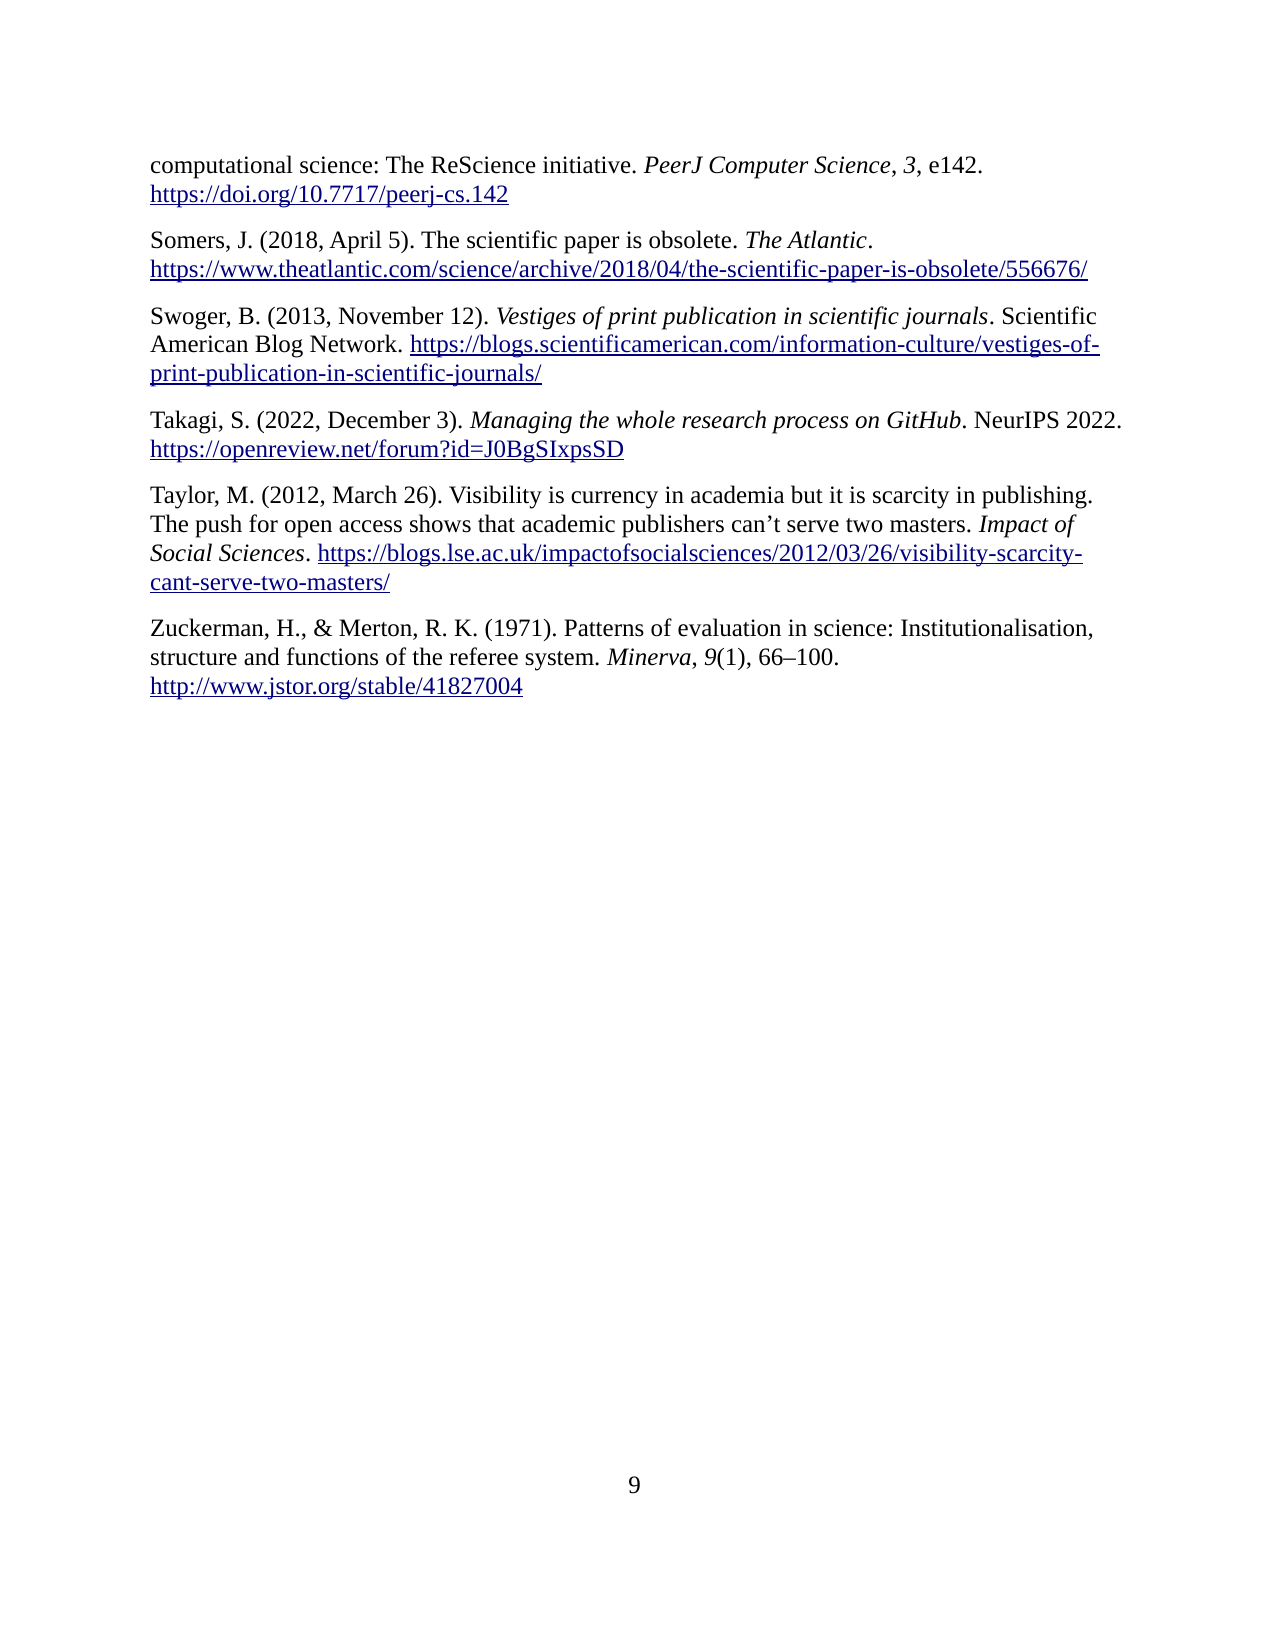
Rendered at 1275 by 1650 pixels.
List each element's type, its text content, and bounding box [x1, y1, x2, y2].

text Taylor, M. (2012, March 26). Visibility is currency in academia but it is scarcity in publishing. The push for open access shows that academic publishers can’t serve two masters. Impact of Social Sciences. https://blogs.lse.ac.uk/impactofsocialsciences/2012/03/26/visibility-scarcity-cant-serve-two-masters/ [150, 480, 1125, 595]
text Swoger, B. (2013, November 12). Vestiges of print publication in scientific journals. Scientific American Blog Network. https://blogs.scientificamerican.com/information-culture/vestiges-of-print-publication-in-scientific-journals/ [150, 301, 1125, 387]
text computational science: The ReScience initiative. PeerJ Computer Science, 3, e142. https://doi.org/10.7717/peerj-cs.142 [150, 150, 1125, 207]
text Takagi, S. (2022, December 3). Managing the whole research process on GitHub. NeurIPS 2022. https://openreview.net/forum?id=J0BgSIxpsSD [150, 405, 1125, 462]
text Zuckerman, H., & Merton, R. K. (1971). Patterns of evaluation in science: Institutionalisation, structure and functions of the referee system. Minerva, 9(1), 66–100. http://www.jstor.org/stable/41827004 [150, 613, 1125, 699]
text Somers, J. (2018, April 5). The scientific paper is obsolete. The Atlantic. https://www.theatlantic.com/science/archive/2018/04/the-scientific-paper-is-obsolete/556676/ [150, 225, 1125, 283]
